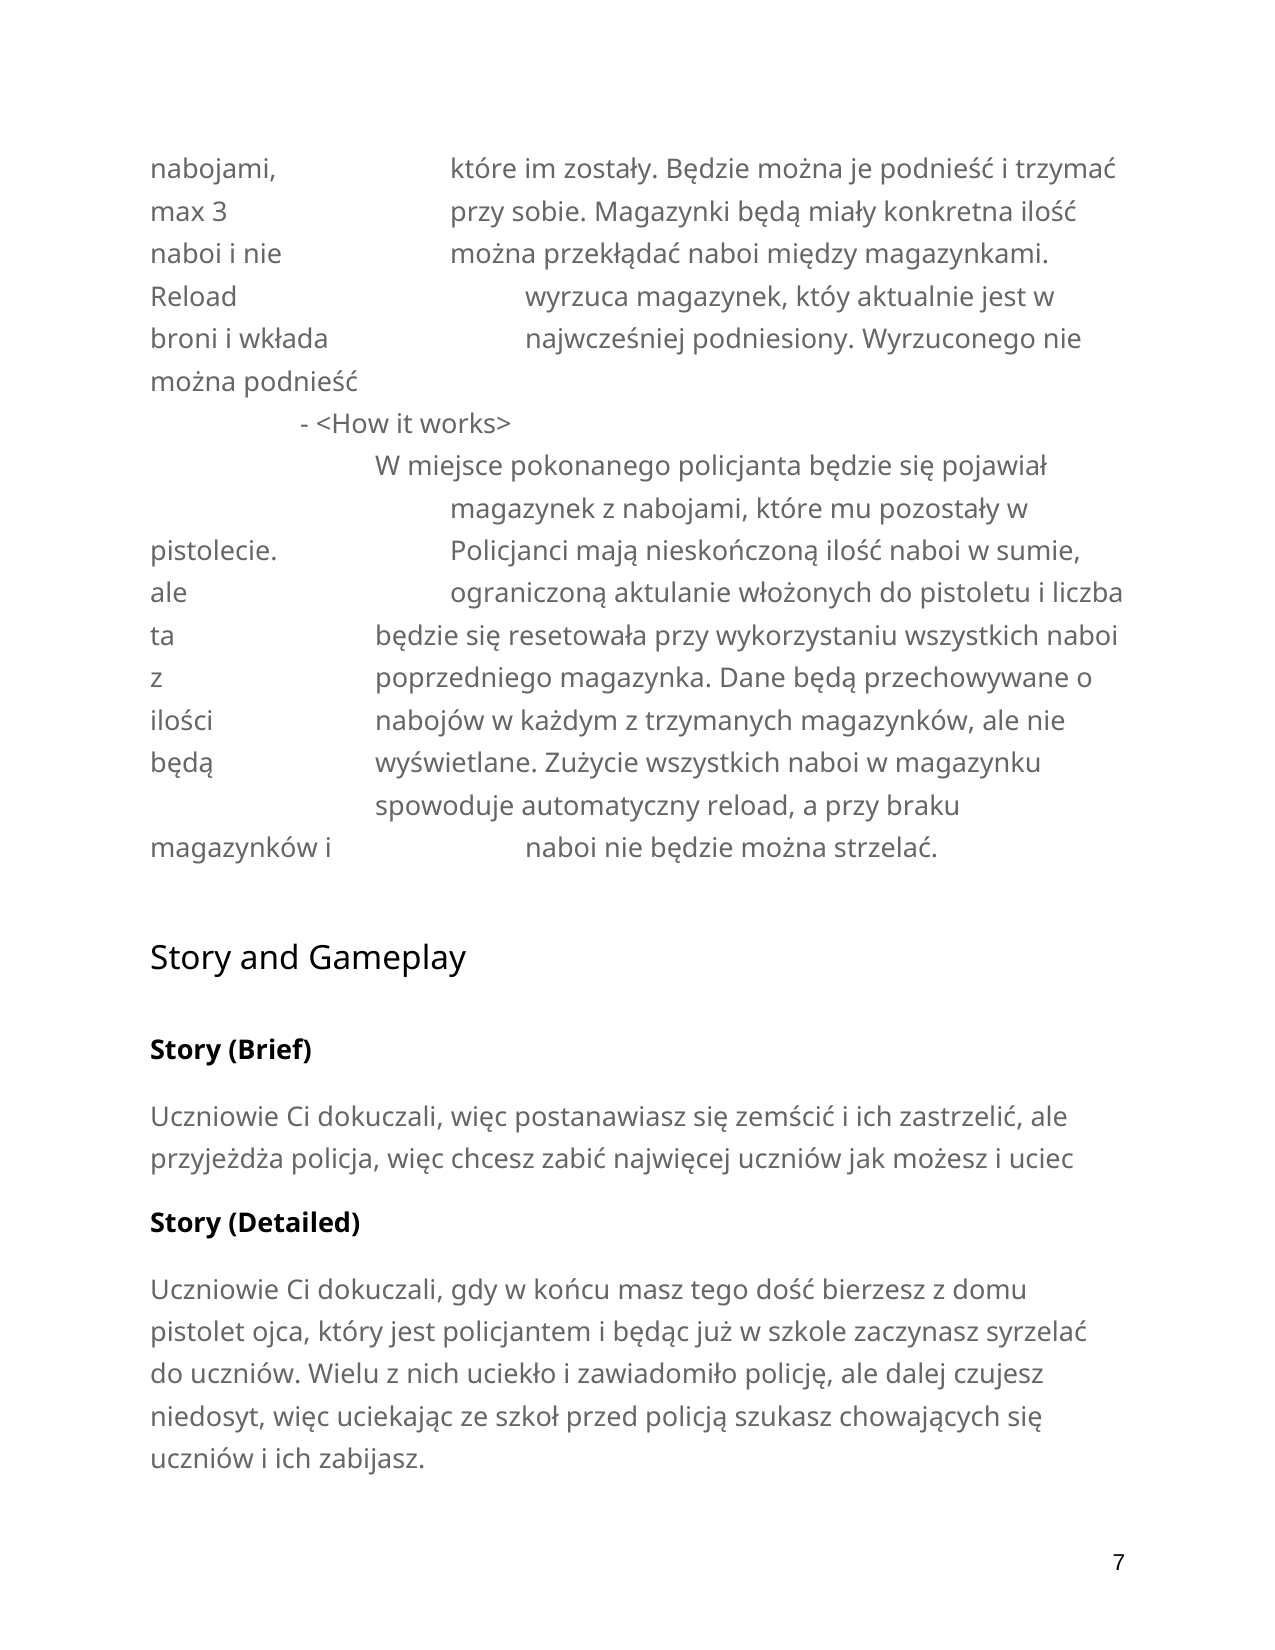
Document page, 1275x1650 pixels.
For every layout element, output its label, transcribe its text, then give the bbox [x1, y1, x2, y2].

text nabojami, które im zostały. Będzie można je podnieść i trzymać max 3 przy sobie. Magazynki będą miały konkretna ilość naboi i nie można przekłądać naboi między magazynkami. Reload wyrzuca magazynek, któy aktualnie jest w broni i wkłada najwcześniej podniesiony. Wyrzuconego nie można podnieść [150, 150, 1125, 399]
subtitle Story (Brief) [150, 1030, 1125, 1067]
subtitle Story (Detailed) [150, 1203, 1125, 1240]
text - <How it works> [150, 404, 1125, 441]
text W miejsce pokonanego policjanta będzie się pojawiał magazynek z nabojami, które mu pozostały w pistolecie. Policjanci mają nieskończoną ilość naboi w sumie, ale ograniczoną aktulanie włożonych do pistoletu i liczba ta będzie się resetowała przy wykorzystaniu wszystkich naboi z poprzedniego magazynka. Dane będą przechowywane o ilości nabojów w każdym z trzymanych magazynków, ale nie będą wyświetlane. Zużycie wszystkich naboi w magazynku spowoduje automatyczny reload, a przy braku magazynków i naboi nie będzie można strzelać. [150, 447, 1125, 865]
subtitle Story and Gameplay [150, 934, 1125, 979]
text Uczniowie Ci dokuczali, gdy w końcu masz tego dość bierzesz z domu pistolet ojca, który jest policjantem i będąc już w szkole zaczynasz syrzelać do uczniów. Wielu z nich uciekło i zawiadomiło policję, ale dalej czujesz niedosyt, więc uciekając ze szkoł przed policją szukasz chowających się uczniów i ich zabijasz. [150, 1270, 1125, 1477]
text Uczniowie Ci dokuczali, więc postanawiasz się zemścić i ich zastrzelić, ale przyjeżdża policja, więc chcesz zabić najwięcej uczniów jak możesz i uciec [150, 1097, 1125, 1177]
